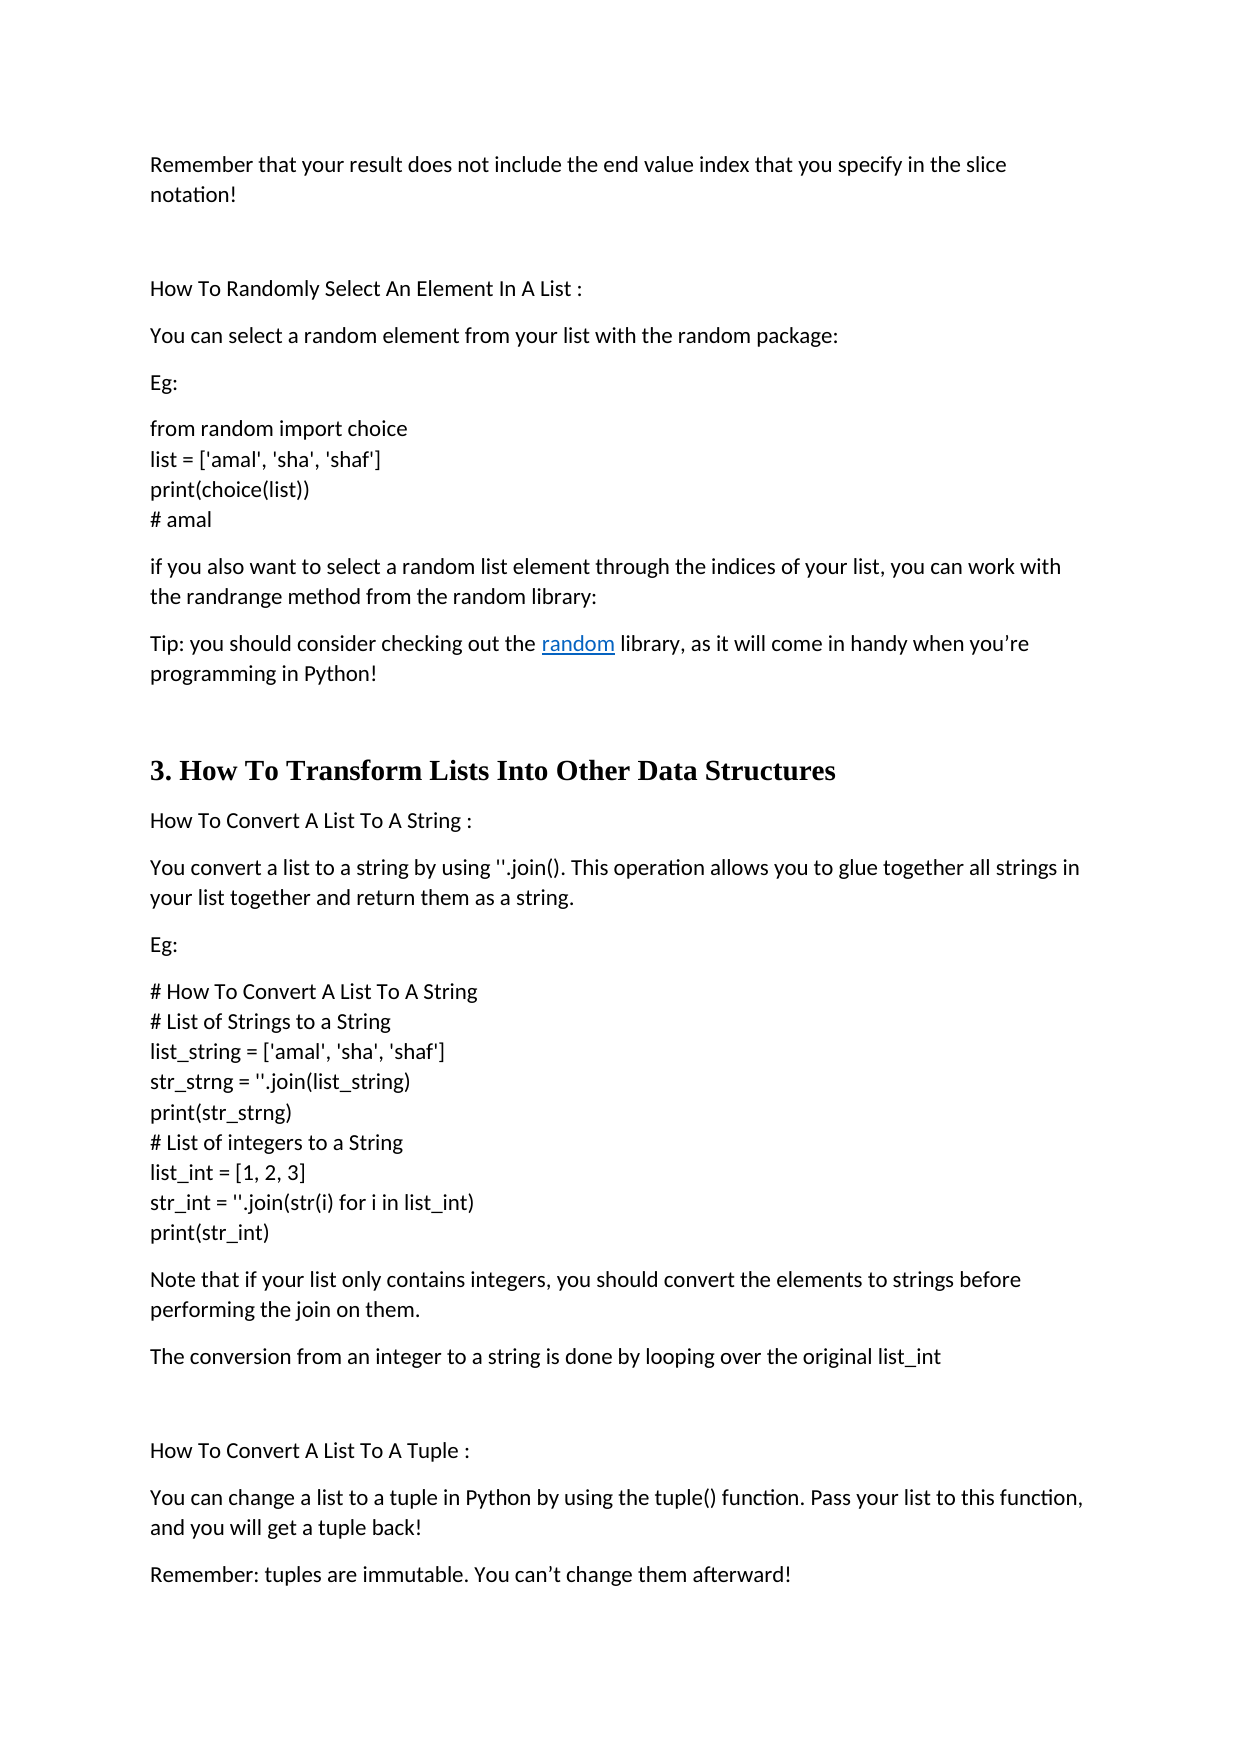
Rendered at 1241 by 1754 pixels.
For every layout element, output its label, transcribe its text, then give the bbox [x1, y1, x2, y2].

text Note that if your list only contains integers, you should convert the elements to strings before performing the join on them. [150, 1265, 1090, 1323]
text # How To Convert A List To A String # List of Strings to a String list_string = ['amal', 'sha', 'shaf'] str_strng = ''.join(list_string) print(str_strng) # List of integers to a String list_int = [1, 2, 3] str_int = ''.join(str(i) for i in list_int) print(str_int) [150, 977, 1090, 1246]
text You can change a list to a tuple in Python by using the tuple() function. Pass your list to this function, and you will get a tuple back! [150, 1483, 1090, 1541]
text How To Convert A List To A Tuple : [150, 1436, 1090, 1464]
text Eg: [150, 930, 1090, 958]
text The conversion from an integer to a string is done by looping over the original list_int [150, 1342, 1090, 1370]
text How To Randomly Select An Element In A List : [150, 274, 1090, 302]
text Tip: you should consider checking out the random library, as it will come in handy when you’re programming in Python! [150, 629, 1090, 687]
text You convert a list to a string by using ''.join(). This operation allows you to glue together all strings in your list together and return them as a string. [150, 853, 1090, 911]
text if you also want to select a random list element through the indices of your list, you can work with the randrange method from the random library: [150, 552, 1090, 610]
text Remember: tuples are immutable. You can’t change them afterward! [150, 1560, 1090, 1588]
text from random import choice list = ['amal', 'sha', 'shaf'] print(choice(list)) # amal [150, 414, 1090, 533]
text How To Convert A List To A String : [150, 806, 1090, 834]
text Remember that your result does not include the end value index that you specify in the slice notation! [150, 150, 1090, 208]
text 3. How To Transform Lists Into Other Data Structures [150, 753, 1090, 787]
text Eg: [150, 368, 1090, 396]
text You can select a random element from your list with the random package: [150, 321, 1090, 349]
